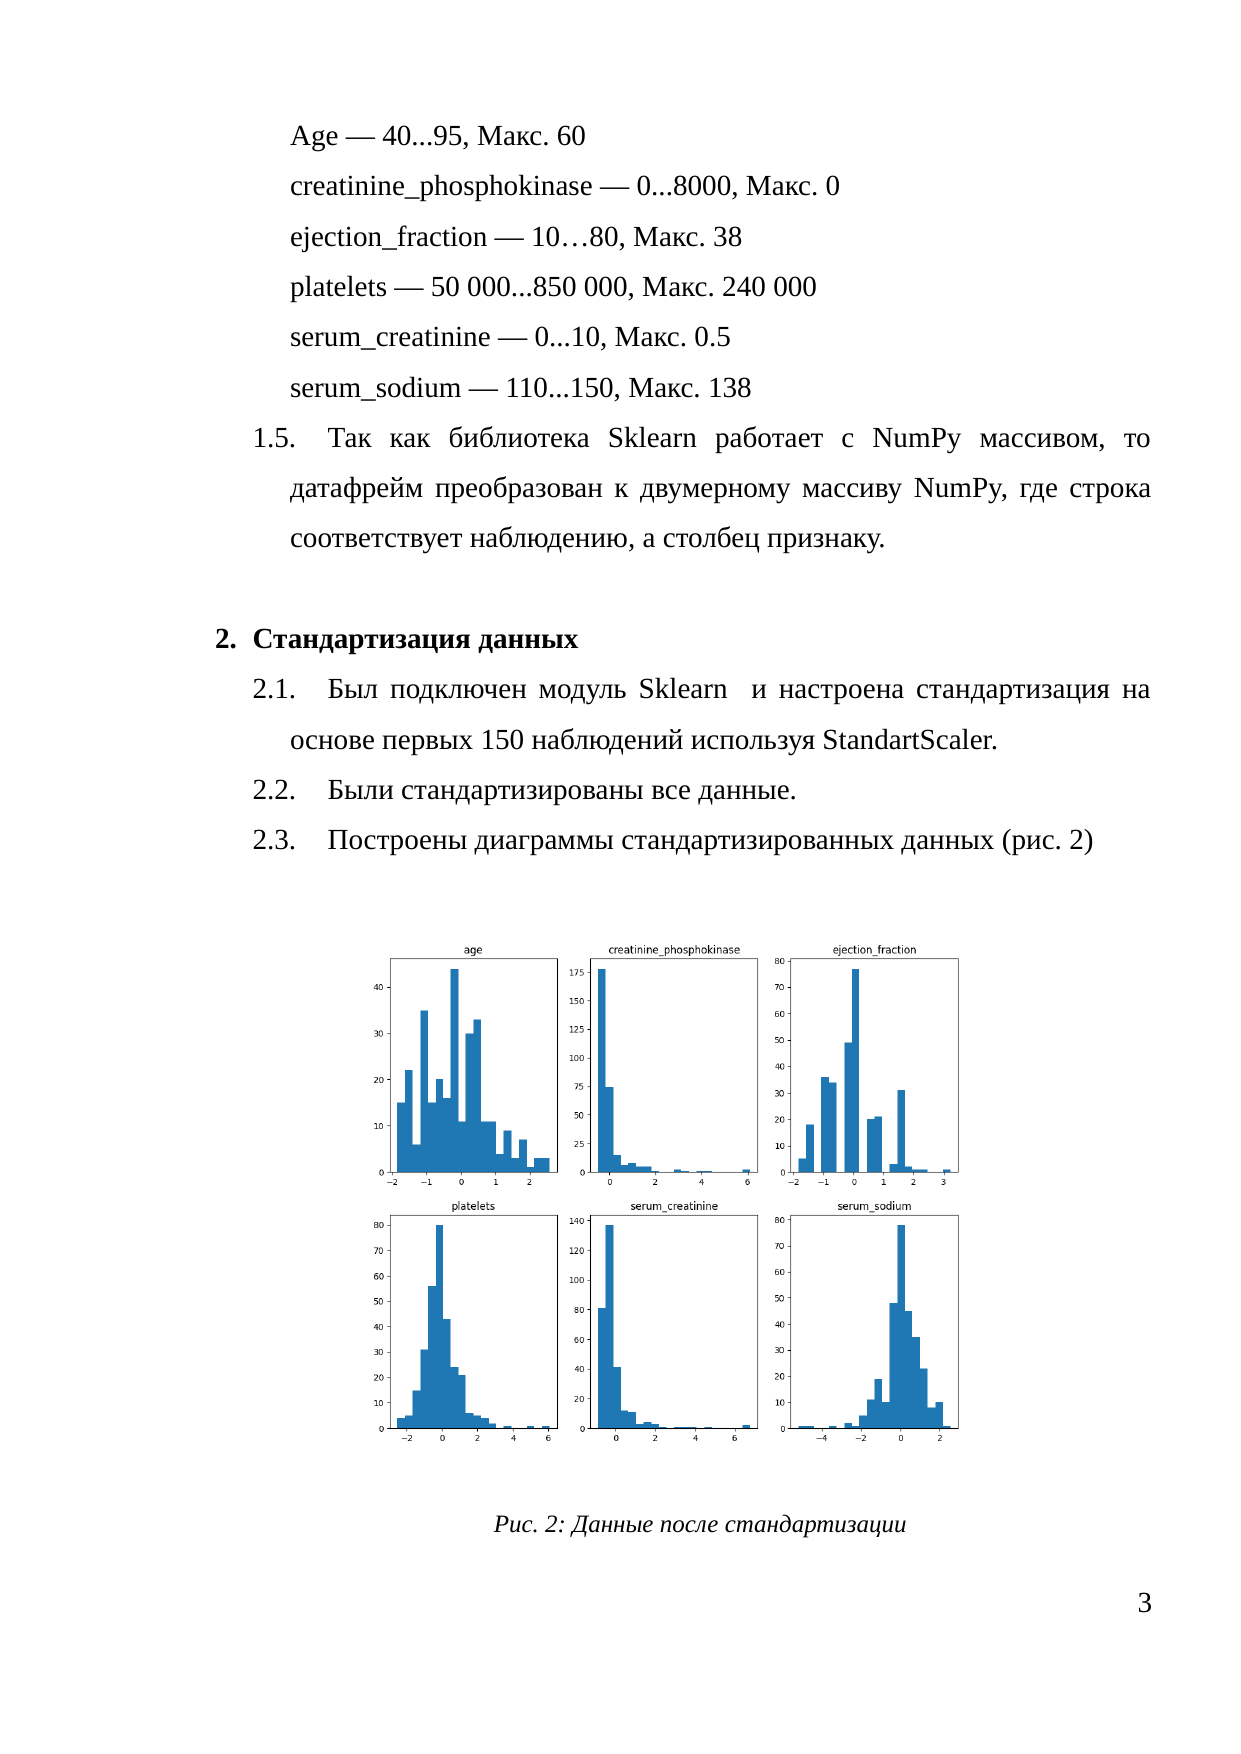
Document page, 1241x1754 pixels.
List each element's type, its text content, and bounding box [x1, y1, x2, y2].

list Был подключен модуль Sklearn и настроена стандартизация на основе первых 150 наблюдений используя StandartScaler. [252, 672, 1152, 755]
list Так как библиотека Sklearn работает с NumPy массивом, то датафрейм преобразован к двумерному массиву NumPy, где строка соответствует наблюдению, а столбец признаку. [252, 420, 1152, 554]
list serum_creatinine — 0...10, Макс. 0.5 [252, 319, 1152, 353]
list creatinine_phosphokinase — 0...8000, Макс. 0 [252, 168, 1152, 202]
text Рис. 2: Данные после стандартизации [271, 885, 1058, 1538]
list Построены диаграммы стандартизированных данных (рис. 2) [252, 822, 1152, 856]
list Age — 40...95, Макс. 60 [252, 118, 1152, 152]
list Стандартизация данных [215, 621, 1152, 655]
picture [298, 885, 1031, 1495]
list serum_sodium — 110...150, Макс. 138 [252, 370, 1152, 403]
list Были стандартизированы все данные. [252, 772, 1152, 806]
list platelets — 50 000...850 000, Макс. 240 000 [252, 269, 1152, 303]
list ejection_fraction — 10…80, Макс. 38 [252, 219, 1152, 252]
